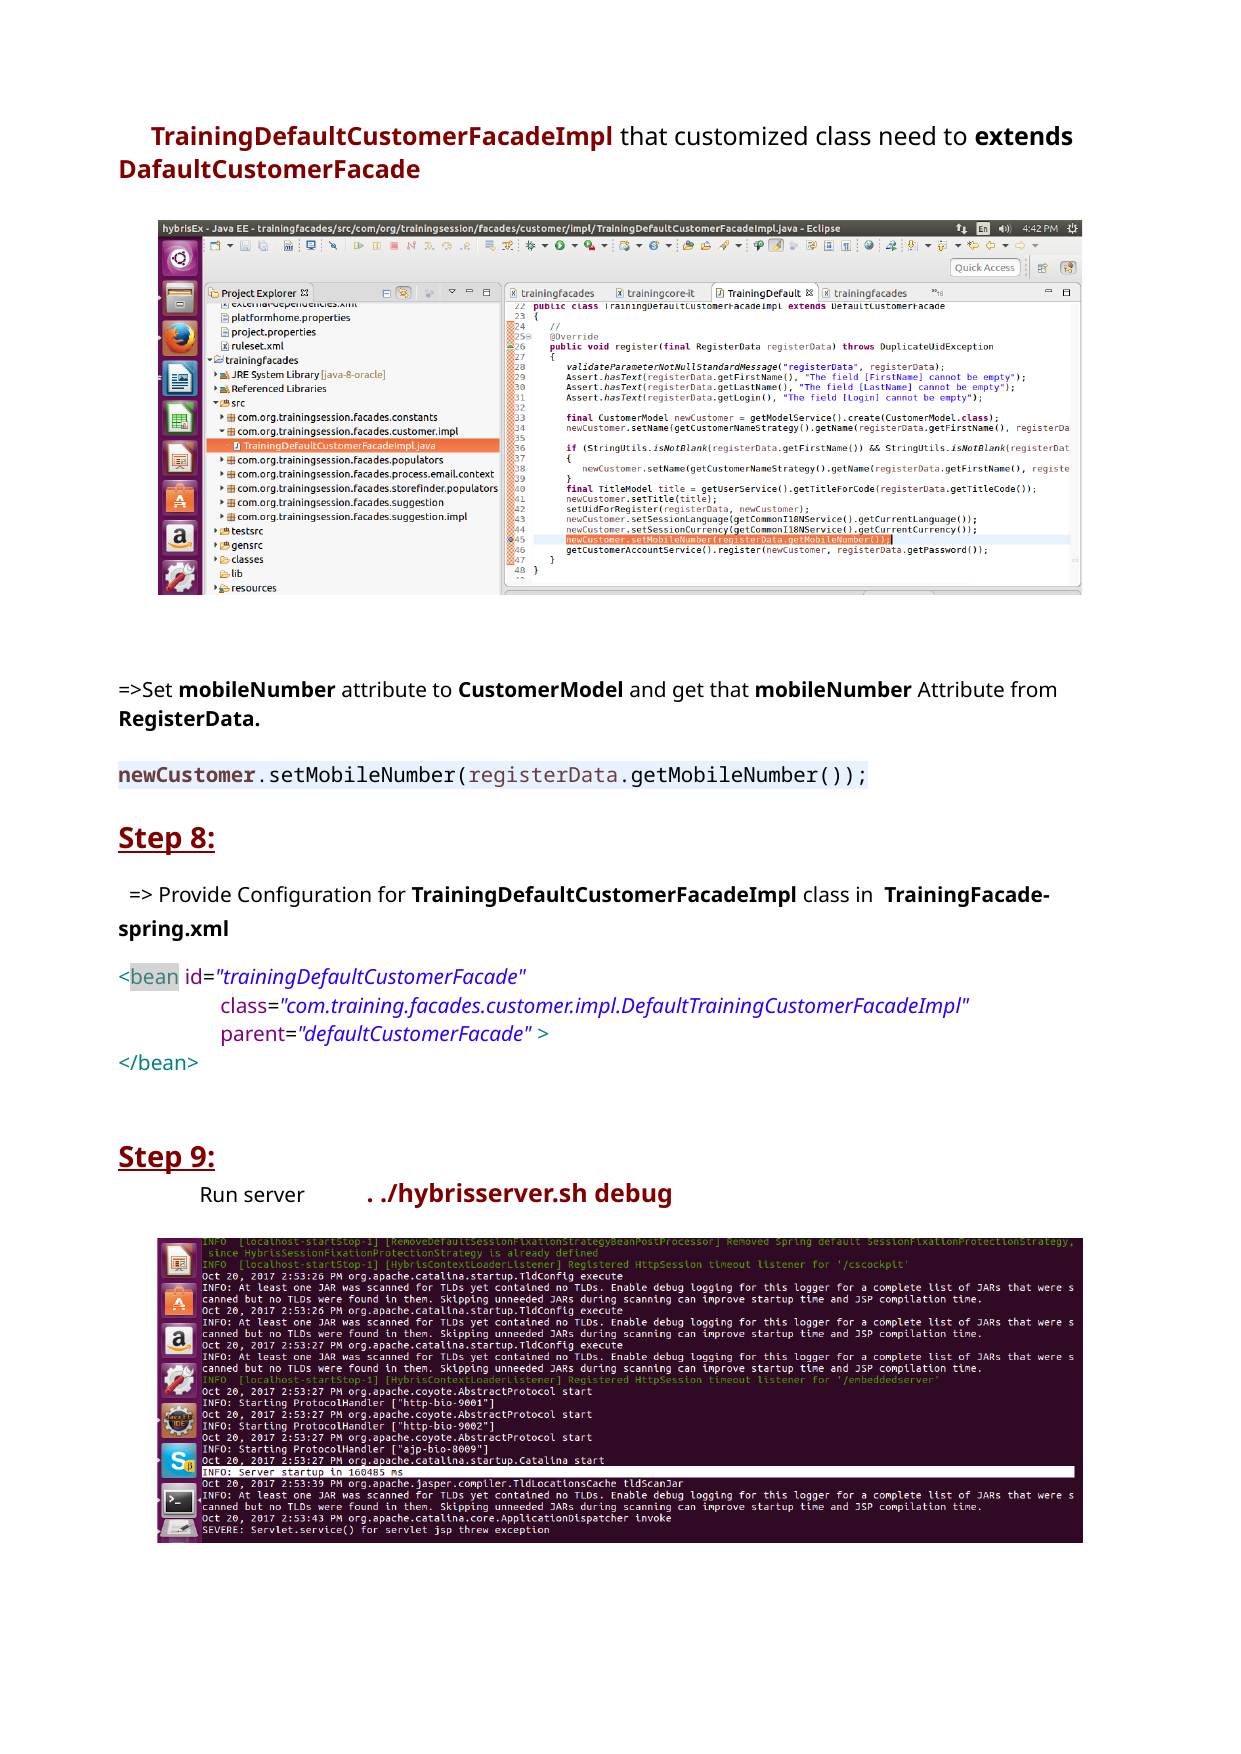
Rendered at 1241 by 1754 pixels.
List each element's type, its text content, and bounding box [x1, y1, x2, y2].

text => Provide Configuration for TrainingDefaultCustomerFacadeImpl class in TrainingFacade-spring.xml [118, 880, 1122, 942]
text class="com.training.facades.customer.impl.DefaultTrainingCustomerFacadeImpl" [118, 991, 1122, 1019]
text Step 9: [118, 1136, 1122, 1176]
text parent="defaultCustomerFacade" > [118, 1019, 1122, 1048]
text Run server . ./hybrisserver.sh debug [118, 1176, 1122, 1209]
text <bean id="trainingDefaultCustomerFacade" [118, 962, 1122, 991]
text =>Set mobileNumber attribute to CustomerModel and get that mobileNumber Attribute from RegisterData. [118, 675, 1122, 732]
picture [157, 1238, 1083, 1543]
text </bean> [118, 1048, 1122, 1076]
text Step 8: [118, 817, 1122, 857]
text TrainingDefaultCustomerFacadeImpl that customized class need to extends DafaultCustomerFacade [118, 118, 1122, 186]
text newCustomer.setMobileNumber(registerData.getMobileNumber()); [118, 761, 1122, 789]
picture [158, 220, 1083, 595]
